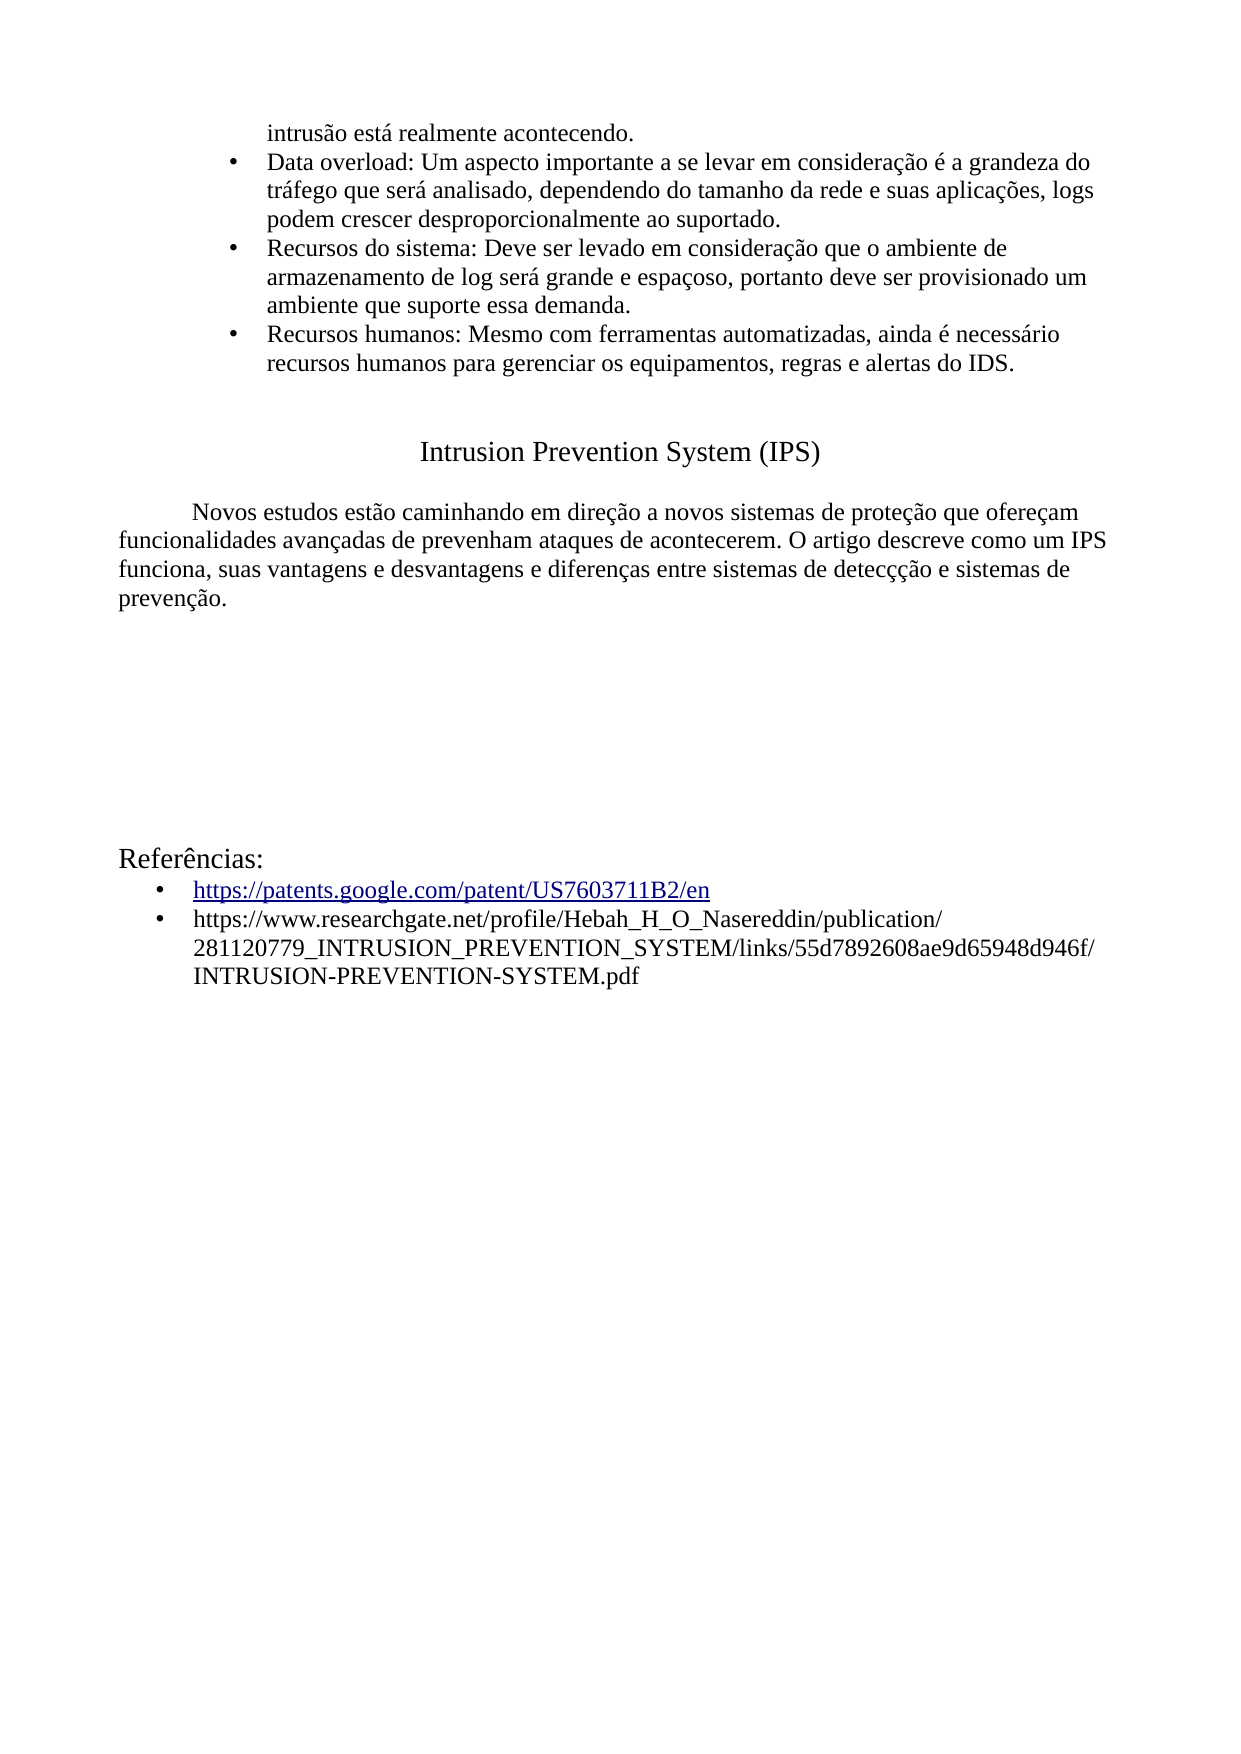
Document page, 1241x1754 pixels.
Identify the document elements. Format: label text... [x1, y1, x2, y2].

list intrusão está realmente acontecendo. [229, 118, 1122, 147]
list Data overload: Um aspecto importante a se levar em consideração é a grandeza do tráfego que será analisado, dependendo do tamanho da rede e suas aplicações, logs podem crescer desproporcionalmente ao suportado. [229, 147, 1122, 233]
list Recursos humanos: Mesmo com ferramentas automatizadas, ainda é necessário recursos humanos para gerenciar os equipamentos, regras e alertas do IDS. [229, 319, 1122, 377]
list https://www.researchgate.net/profile/Hebah_H_O_Nasereddin/publication/281120779_INTRUSION_PREVENTION_SYSTEM/links/55d7892608ae9d65948d946f/INTRUSION-PREVENTION-SYSTEM.pdf [156, 904, 1122, 990]
text Intrusion Prevention System (IPS) [118, 434, 1122, 468]
list Recursos do sistema: Deve ser levado em consideração que o ambiente de armazenamento de log será grande e espaçoso, portanto deve ser provisionado um ambiente que suporte essa demanda. [229, 233, 1122, 319]
text Referências: [118, 842, 1122, 875]
text Novos estudos estão caminhando em direção a novos sistemas de proteção que ofereçam funcionalidades avançadas de prevenham ataques de acontecerem. O artigo descreve como um IPS funciona, suas vantagens e desvantagens e diferenças entre sistemas de detecçção e sistemas de prevenção. [118, 497, 1122, 612]
list https://patents.google.com/patent/US7603711B2/en [156, 875, 1122, 904]
